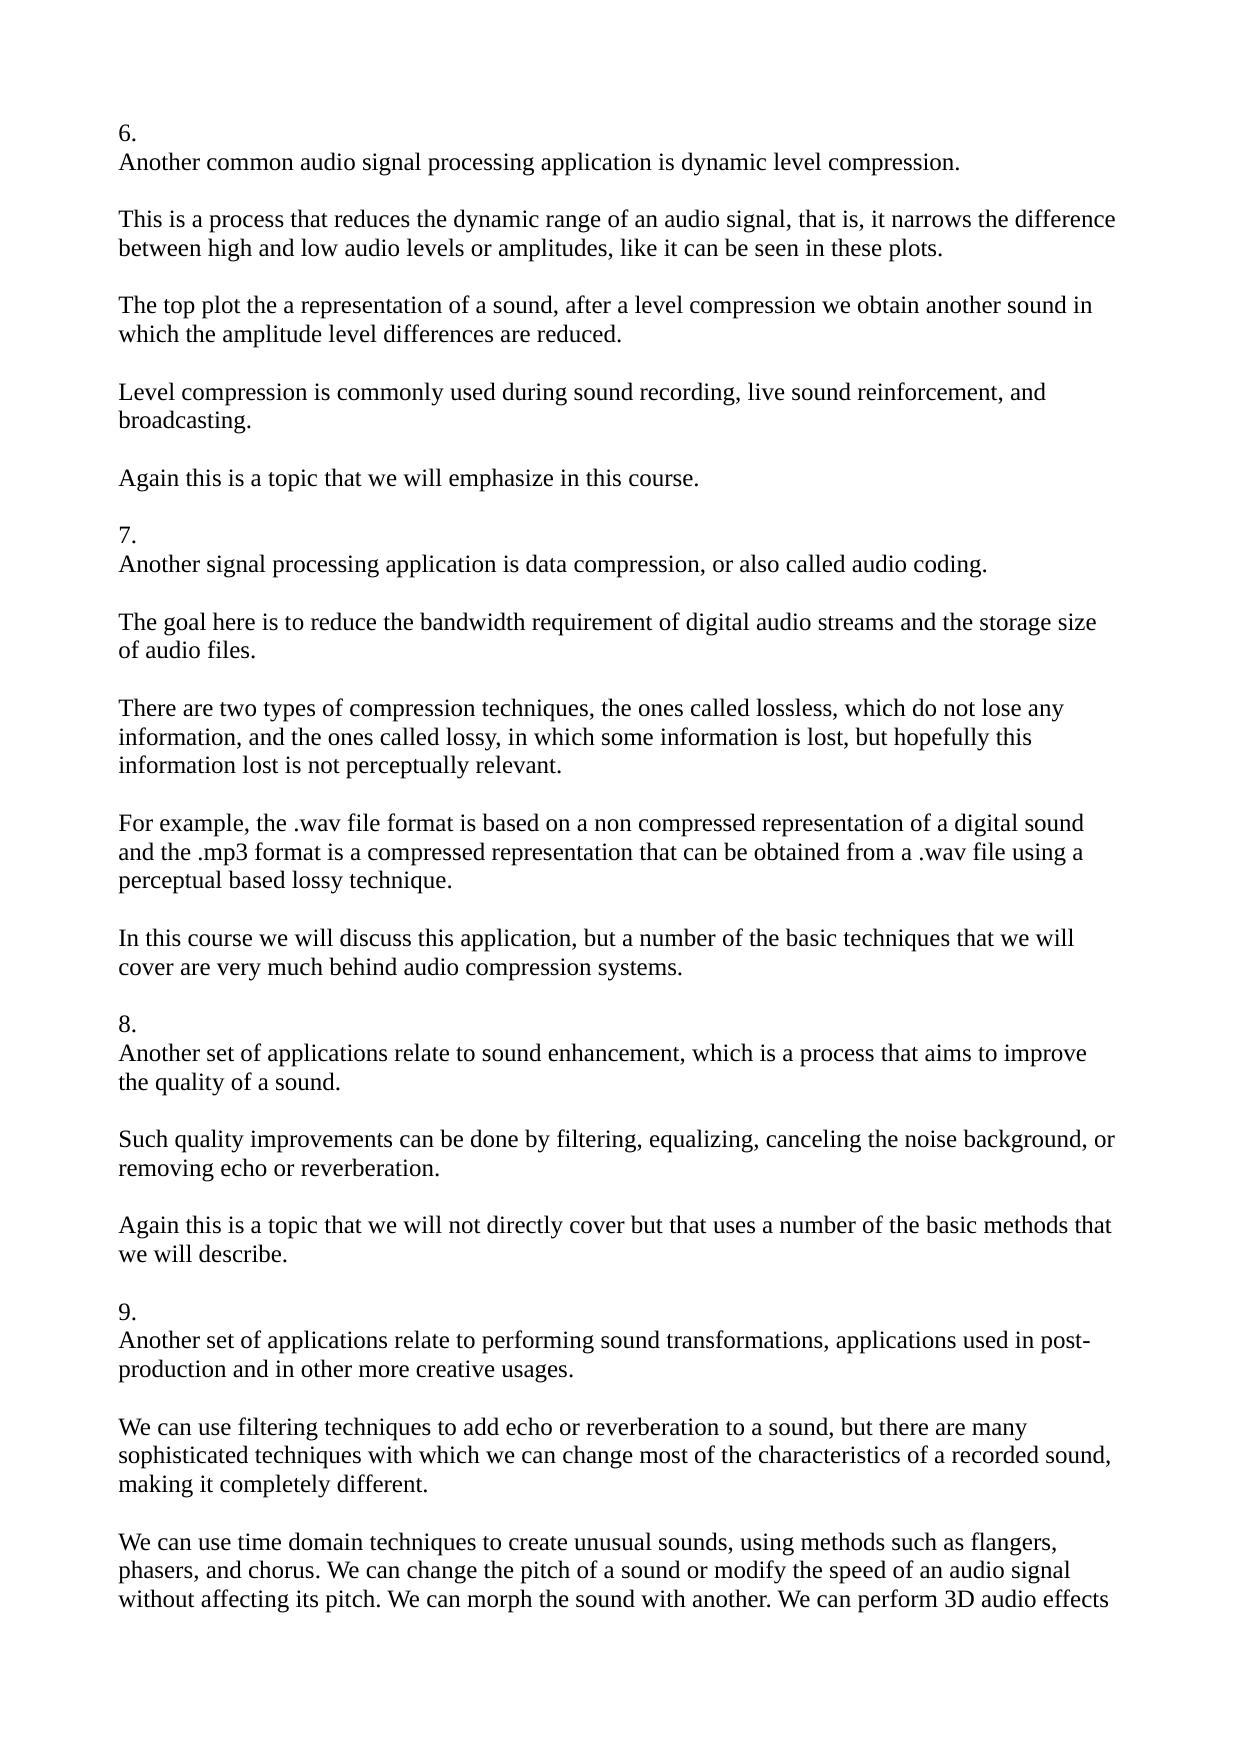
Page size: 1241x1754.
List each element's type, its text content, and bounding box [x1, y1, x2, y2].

text Again this is a topic that we will not directly cover but that uses a number of the basic methods that we will describe. [118, 1211, 1122, 1268]
text 7. [118, 521, 1122, 549]
text There are two types of compression techniques, the ones called lossless, which do not lose any information, and the ones called lossy, in which some information is lost, but hopefully this information lost is not perceptually relevant. [118, 693, 1122, 779]
text For example, the .wav file format is based on a non compressed representation of a digital sound and the .mp3 format is a compressed representation that can be obtained from a .wav file using a perceptual based lossy technique. [118, 808, 1122, 894]
text The goal here is to reduce the bandwidth requirement of digital audio streams and the storage size of audio files. [118, 607, 1122, 664]
text In this course we will discuss this application, but a number of the basic techniques that we will cover are very much behind audio compression systems. [118, 923, 1122, 981]
text Level compression is commonly used during sound recording, live sound reinforcement, and broadcasting. [118, 377, 1122, 434]
text The top plot the a representation of a sound, after a level compression we obtain another sound in which the amplitude level differences are reduced. [118, 291, 1122, 348]
text 9. [118, 1297, 1122, 1326]
text Another set of applications relate to sound enhancement, which is a process that aims to improve the quality of a sound. [118, 1038, 1122, 1096]
text Another set of applications relate to performing sound transformations, applications used in post-production and in other more creative usages. [118, 1326, 1122, 1383]
text Another signal processing application is data compression, or also called audio coding. [118, 549, 1122, 578]
text Another common audio signal processing application is dynamic level compression. [118, 147, 1122, 176]
text Such quality improvements can be done by filtering, equalizing, canceling the noise background, or removing echo or reverberation. [118, 1124, 1122, 1182]
text 6. [118, 118, 1122, 147]
text Again this is a topic that we will emphasize in this course. [118, 463, 1122, 492]
text This is a process that reduces the dynamic range of an audio signal, that is, it narrows the difference between high and low audio levels or amplitudes, like it can be seen in these plots. [118, 204, 1122, 262]
text We can use filtering techniques to add echo or reverberation to a sound, but there are many sophisticated techniques with which we can change most of the characteristics of a recorded sound, making it completely different. [118, 1412, 1122, 1498]
text We can use time domain techniques to create unusual sounds, using methods such as flangers, phasers, and chorus. We can change the pitch of a sound or modify the speed of an audio signal without affecting its pitch. We can morph the sound with another. We can perform 3D audio effects [118, 1527, 1122, 1613]
text 8. [118, 1009, 1122, 1038]
